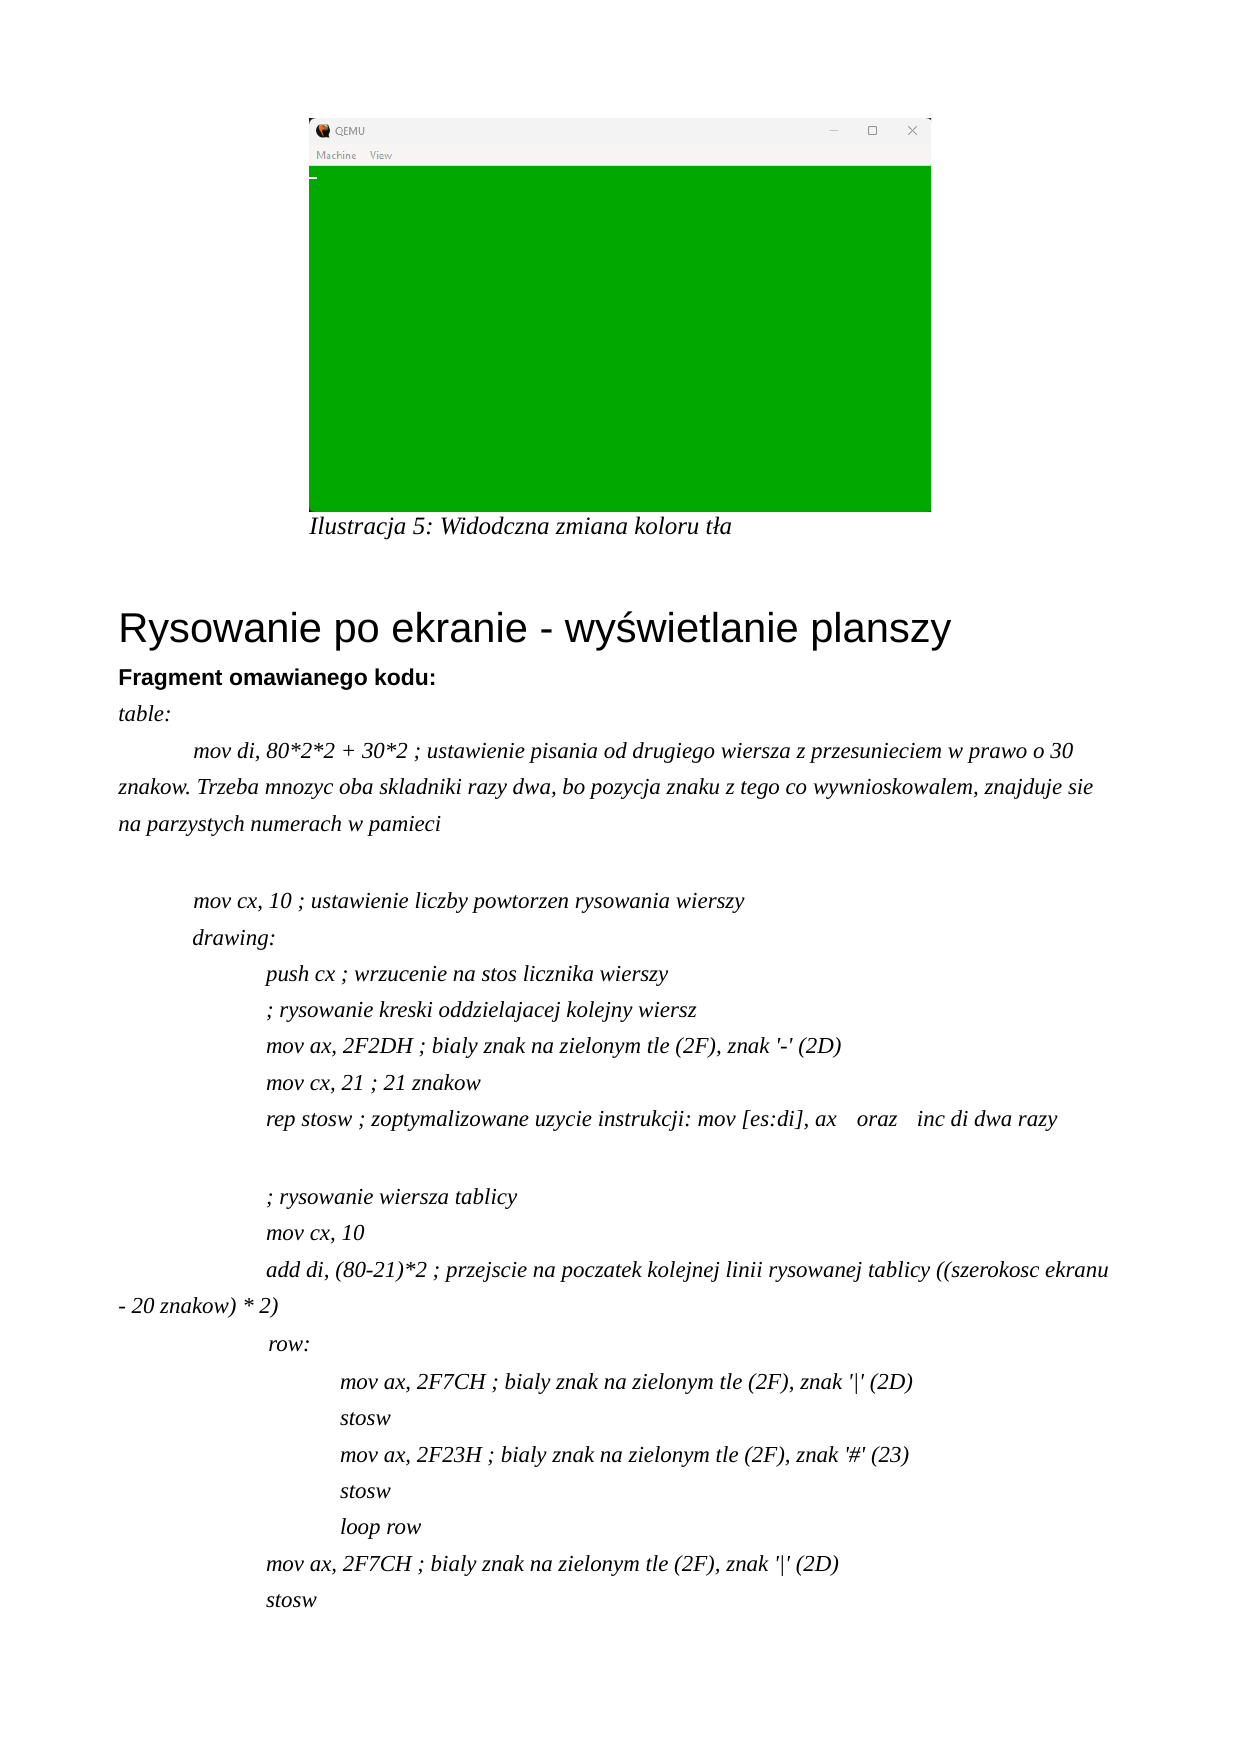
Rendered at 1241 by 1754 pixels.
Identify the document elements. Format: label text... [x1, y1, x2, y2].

text Fragment omawianego kodu: [118, 664, 1122, 691]
text mov di, 80*2*2 + 30*2 ; ustawienie pisania od drugiego wiersza z przesunieciem w prawo o 30 znakow. Trzeba mnozyc oba skladniki razy dwa, bo pozycja znaku z tego co wywnioskowalem, znajduje sie na parzystych numerach w pamieci [118, 737, 1122, 836]
text loop row [118, 1513, 1122, 1540]
text add di, (80-21)*2 ; przejscie na poczatek kolejnej linii rysowanej tablicy ((szerokosc ekranu - 20 znakow) * 2) [118, 1256, 1122, 1318]
text mov ax, 2F7CH ; bialy znak na zielonym tle (2F), znak '|' (2D) [118, 1368, 1122, 1394]
text ; rysowanie kreski oddzielajacej kolejny wiersz [118, 996, 1122, 1023]
text ; rysowanie wiersza tablicy [118, 1183, 1122, 1209]
subtitle Rysowanie po ekranie - wyświetlanie planszy [118, 604, 1122, 652]
text mov cx, 10 ; ustawienie liczby powtorzen rysowania wierszy [118, 887, 1122, 913]
text stosw [118, 1586, 1122, 1612]
picture [309, 118, 932, 512]
text mov ax, 2F23H ; bialy znak na zielonym tle (2F), znak '#' (23) [118, 1441, 1122, 1467]
text table: [118, 701, 1122, 727]
text mov ax, 2F7CH ; bialy znak na zielonym tle (2F), znak '|' (2D) [118, 1550, 1122, 1576]
text Ilustracja 5: Widodczna zmiana koloru tła [309, 512, 931, 540]
text mov cx, 21 ; 21 znakow [118, 1069, 1122, 1095]
text rep stosw ; zoptymalizowane uzycie instrukcji: mov [es:di], ax oraz inc di dwa razy [118, 1105, 1122, 1132]
text stosw [118, 1477, 1122, 1503]
text row: [193, 1328, 1122, 1357]
text drawing: [118, 923, 1122, 950]
text push cx ; wrzucenie na stos licznika wierszy [118, 960, 1122, 986]
text stosw [118, 1404, 1122, 1431]
text mov ax, 2F2DH ; bialy znak na zielonym tle (2F), znak '-' (2D) [118, 1033, 1122, 1059]
text mov cx, 10 [118, 1219, 1122, 1246]
